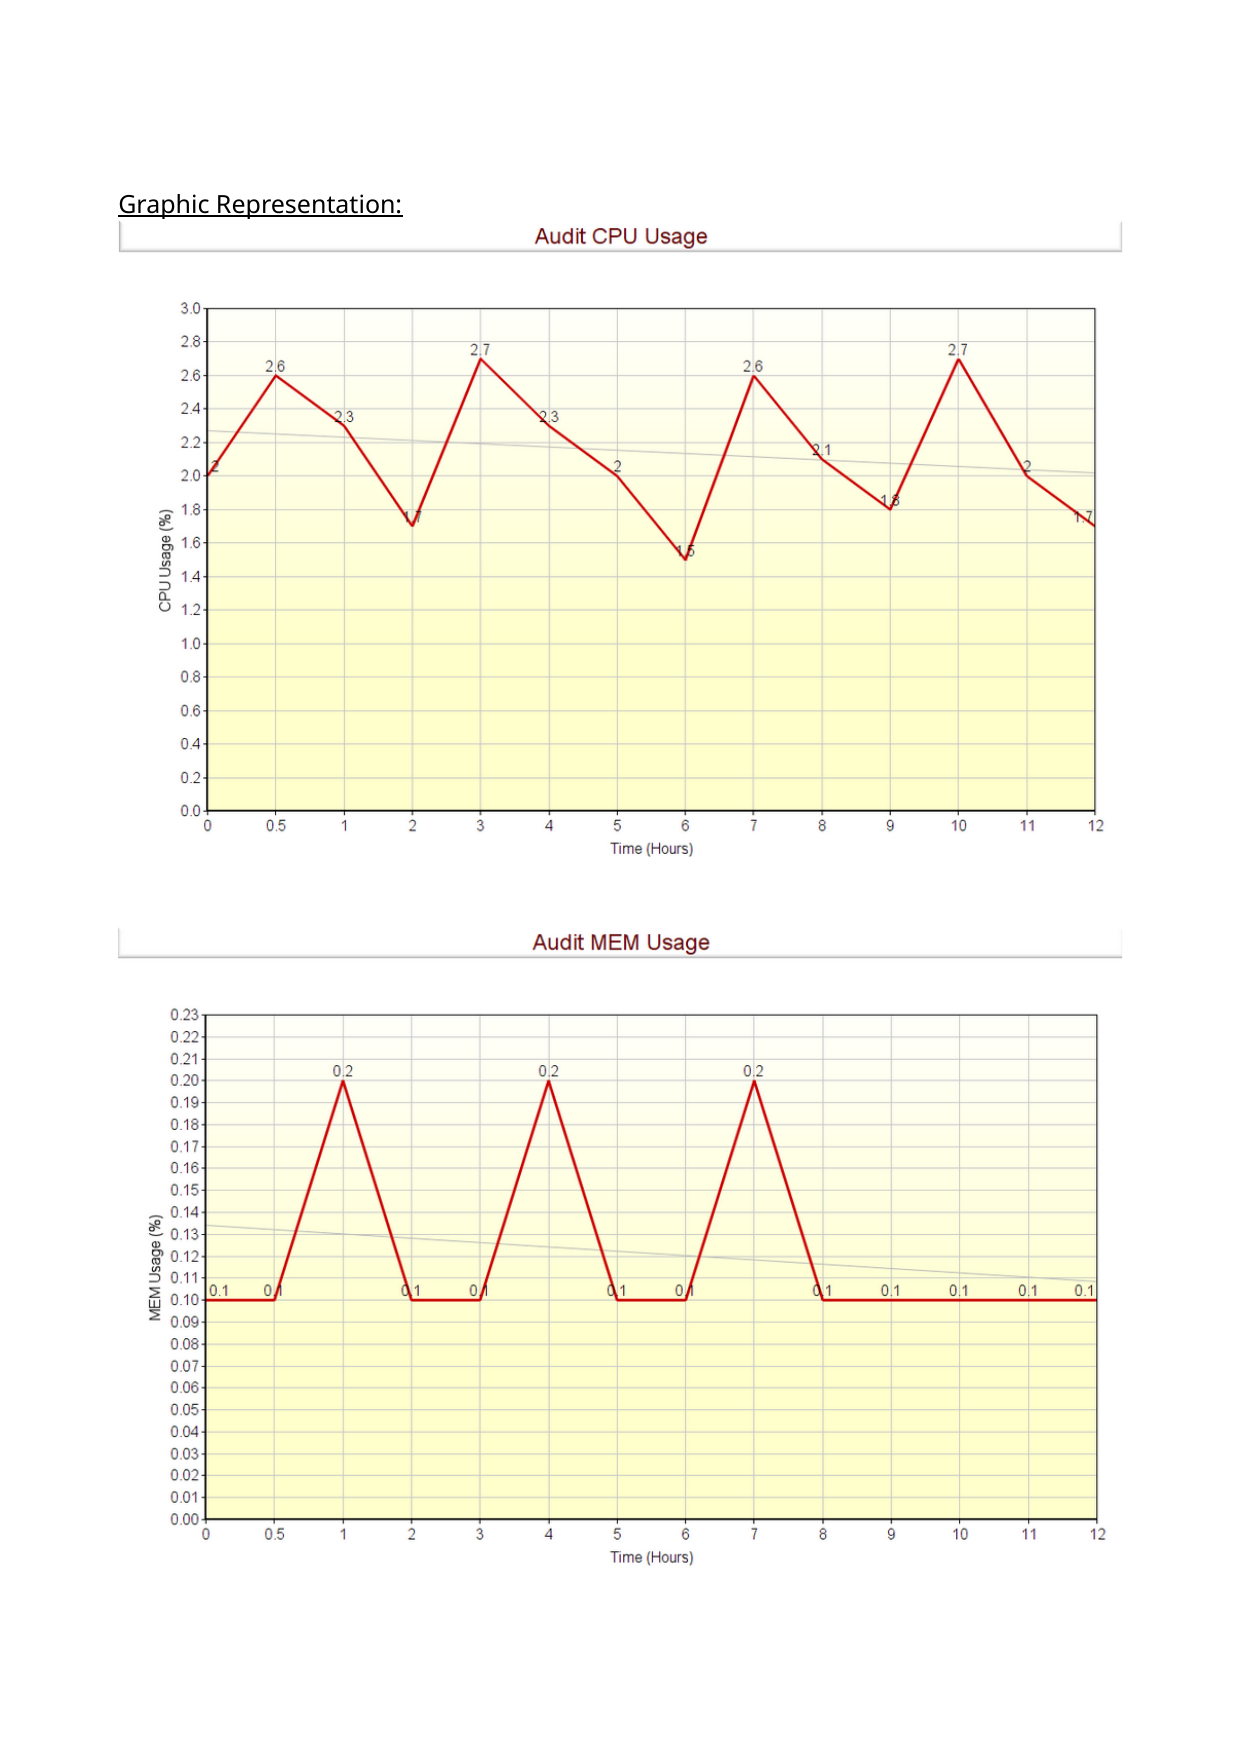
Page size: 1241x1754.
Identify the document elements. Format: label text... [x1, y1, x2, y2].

picture [118, 220, 1123, 857]
text Graphic Representation: [118, 186, 1122, 220]
picture [118, 925, 1123, 1576]
